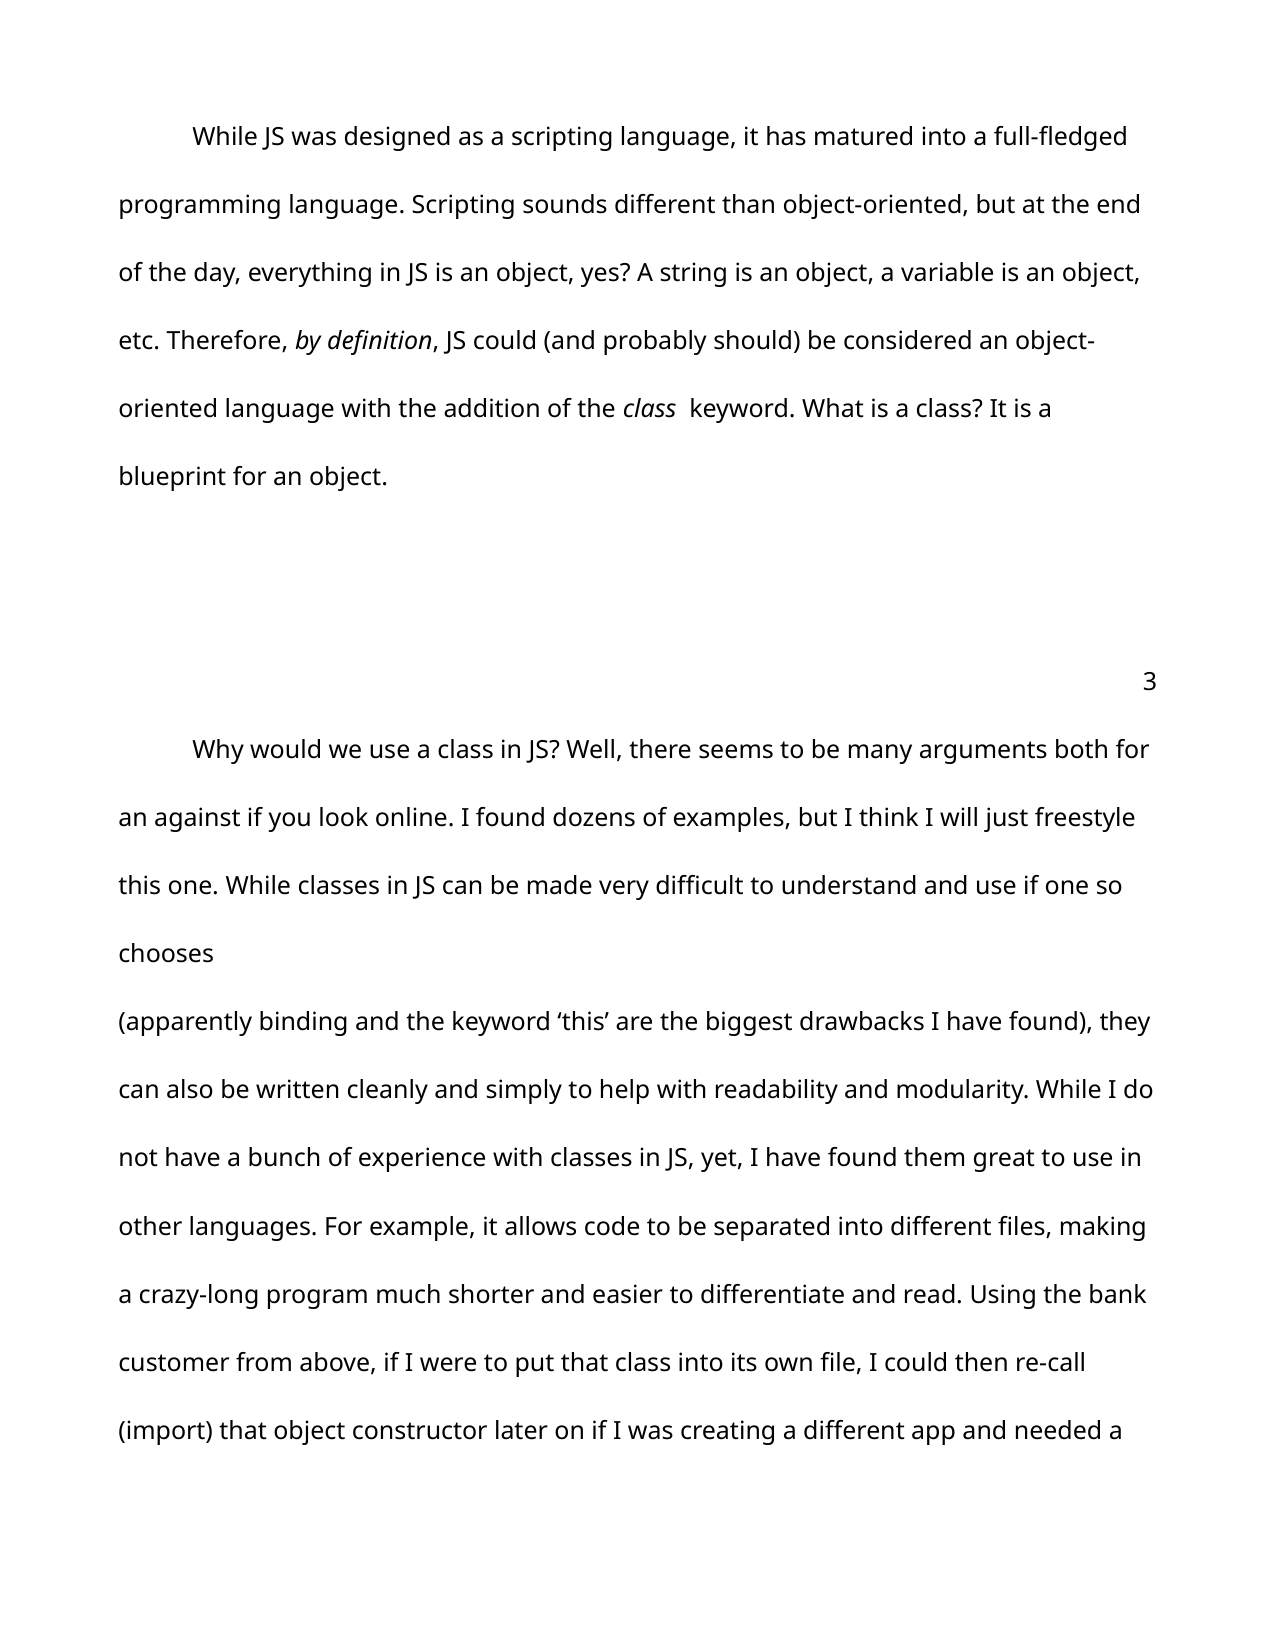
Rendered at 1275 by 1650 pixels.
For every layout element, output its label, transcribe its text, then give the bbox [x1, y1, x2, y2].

text (apparently binding and the keyword ‘this’ are the biggest drawbacks I have found), they can also be written cleanly and simply to help with readability and modularity. While I do not have a bunch of experience with classes in JS, yet, I have found them great to use in other languages. For example, it allows code to be separated into different files, making a crazy-long program much shorter and easier to differentiate and read. Using the bank customer from above, if I were to put that class into its own file, I could then re-call (import) that object constructor later on if I was creating a different app and needed a [118, 1004, 1157, 1447]
text Why would we use a class in JS? Well, there seems to be many arguments both for an against if you look online. I found dozens of examples, but I think I will just freestyle this one. While classes in JS can be made very difficult to understand and use if one so chooses [118, 731, 1157, 970]
text 3 [118, 663, 1157, 697]
text While JS was designed as a scripting language, it has matured into a full-fledged programming language. Scripting sounds different than object-oriented, but at the end of the day, everything in JS is an object, yes? A string is an object, a variable is an object, etc. Therefore, by definition, JS could (and probably should) be considered an object-oriented language with the addition of the class keyword. What is a class? It is a blueprint for an object. [118, 118, 1157, 493]
